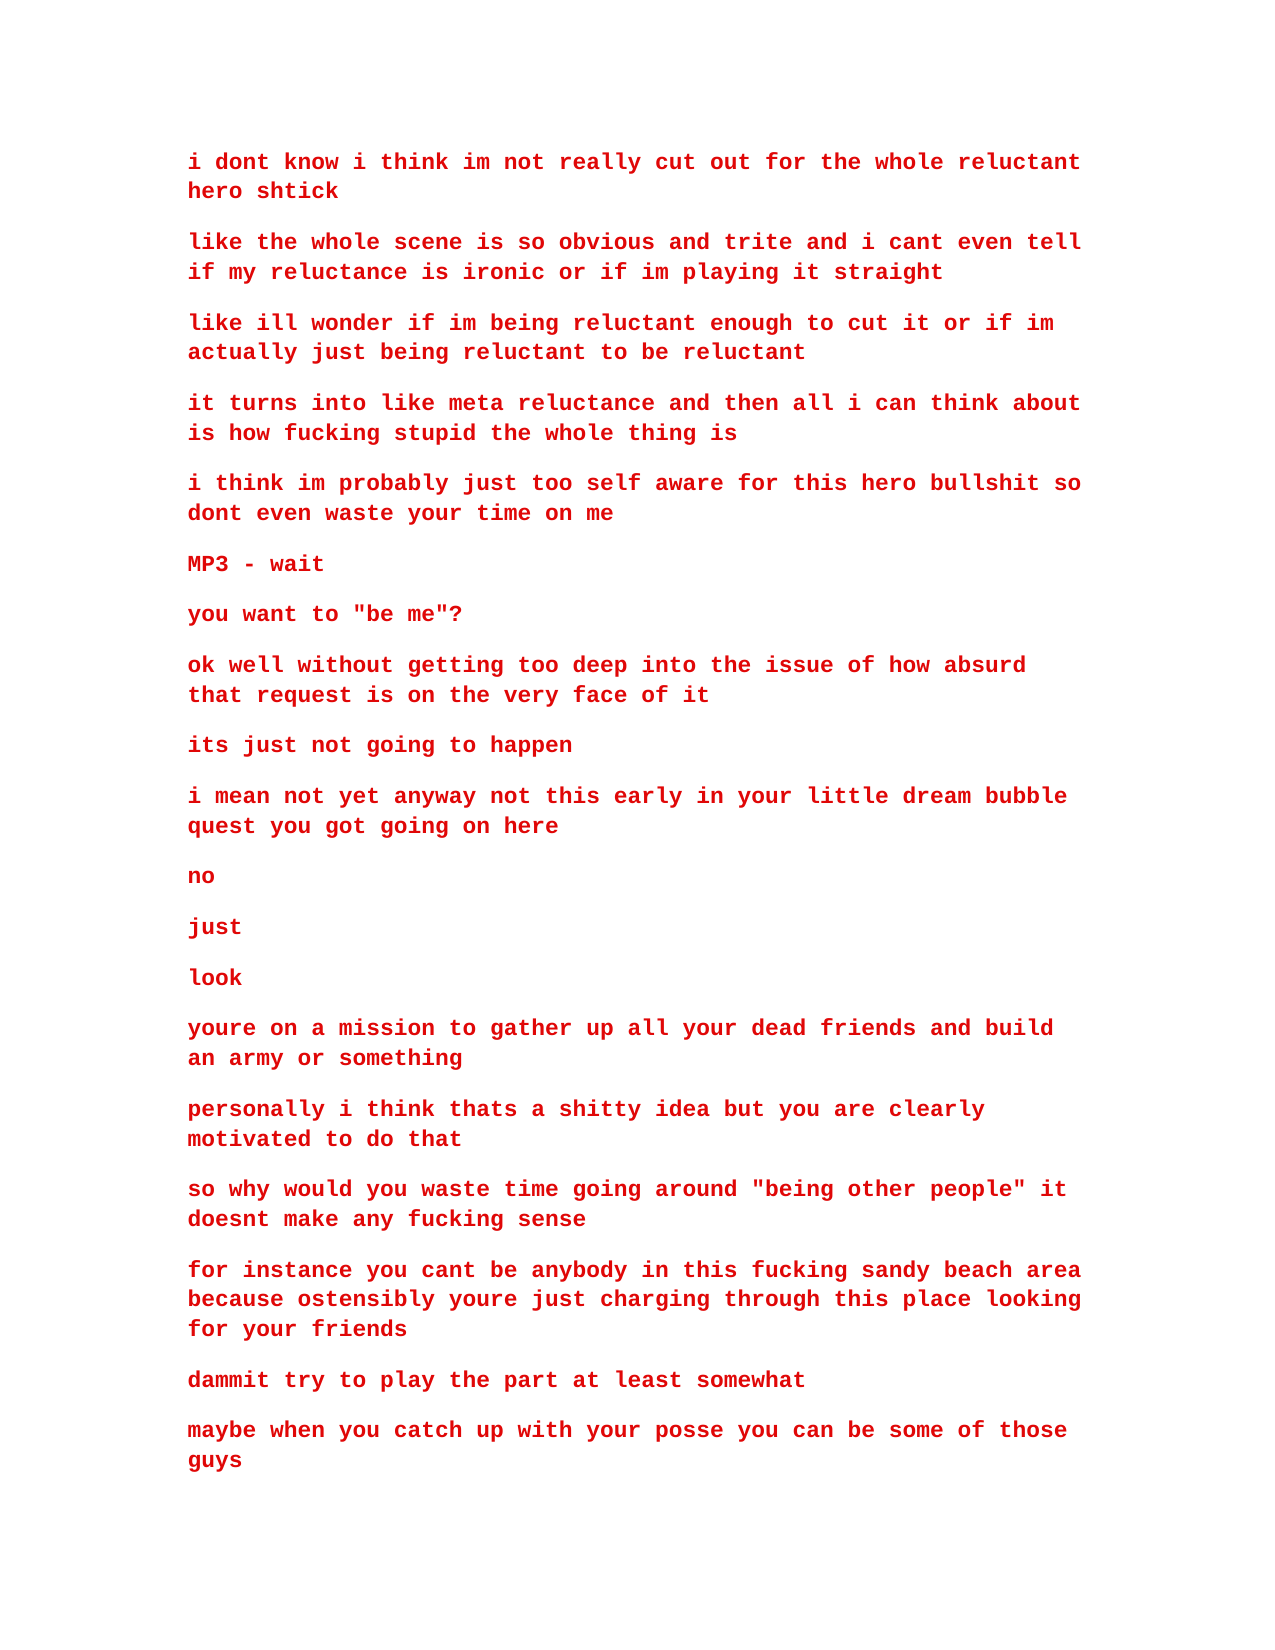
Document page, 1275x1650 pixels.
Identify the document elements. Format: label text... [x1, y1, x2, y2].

text so why would you waste time going around "being other people" it doesnt make any fucking sense [187, 1177, 1087, 1233]
text youre on a mission to gather up all your dead friends and build an army or something [187, 1017, 1087, 1072]
text i think im probably just too self aware for this hero bullshit so dont even waste your time on me [187, 472, 1087, 527]
text ok well without getting too deep into the issue of how absurd that request is on the very face of it [187, 653, 1087, 709]
text look [187, 966, 1087, 992]
text personally i think thats a shitty idea but you are clearly motivated to do that [187, 1097, 1087, 1153]
text i mean not yet anyway not this early in your little dream bubble quest you got going on here [187, 784, 1087, 840]
text for instance you cant be anybody in this fucking sandy beach area because ostensibly youre just charging through this place looking for your friends [187, 1258, 1087, 1343]
text just [187, 915, 1087, 941]
text no [187, 865, 1087, 891]
text like the whole scene is so obvious and trite and i cant even tell if my reluctance is ironic or if im playing it straight [187, 230, 1087, 286]
text MP3 - wait [187, 552, 1087, 578]
text its just not going to happen [187, 734, 1087, 760]
text dammit try to play the part at least somewhat [187, 1368, 1087, 1394]
text you want to "be me"? [187, 603, 1087, 629]
text i dont know i think im not really cut out for the whole reluctant hero shtick [187, 150, 1087, 206]
text like ill wonder if im being reluctant enough to cut it or if im actually just being reluctant to be reluctant [187, 311, 1087, 367]
text it turns into like meta reluctance and then all i can think about is how fucking stupid the whole thing is [187, 391, 1087, 447]
text maybe when you catch up with your posse you can be some of those guys [187, 1419, 1087, 1474]
